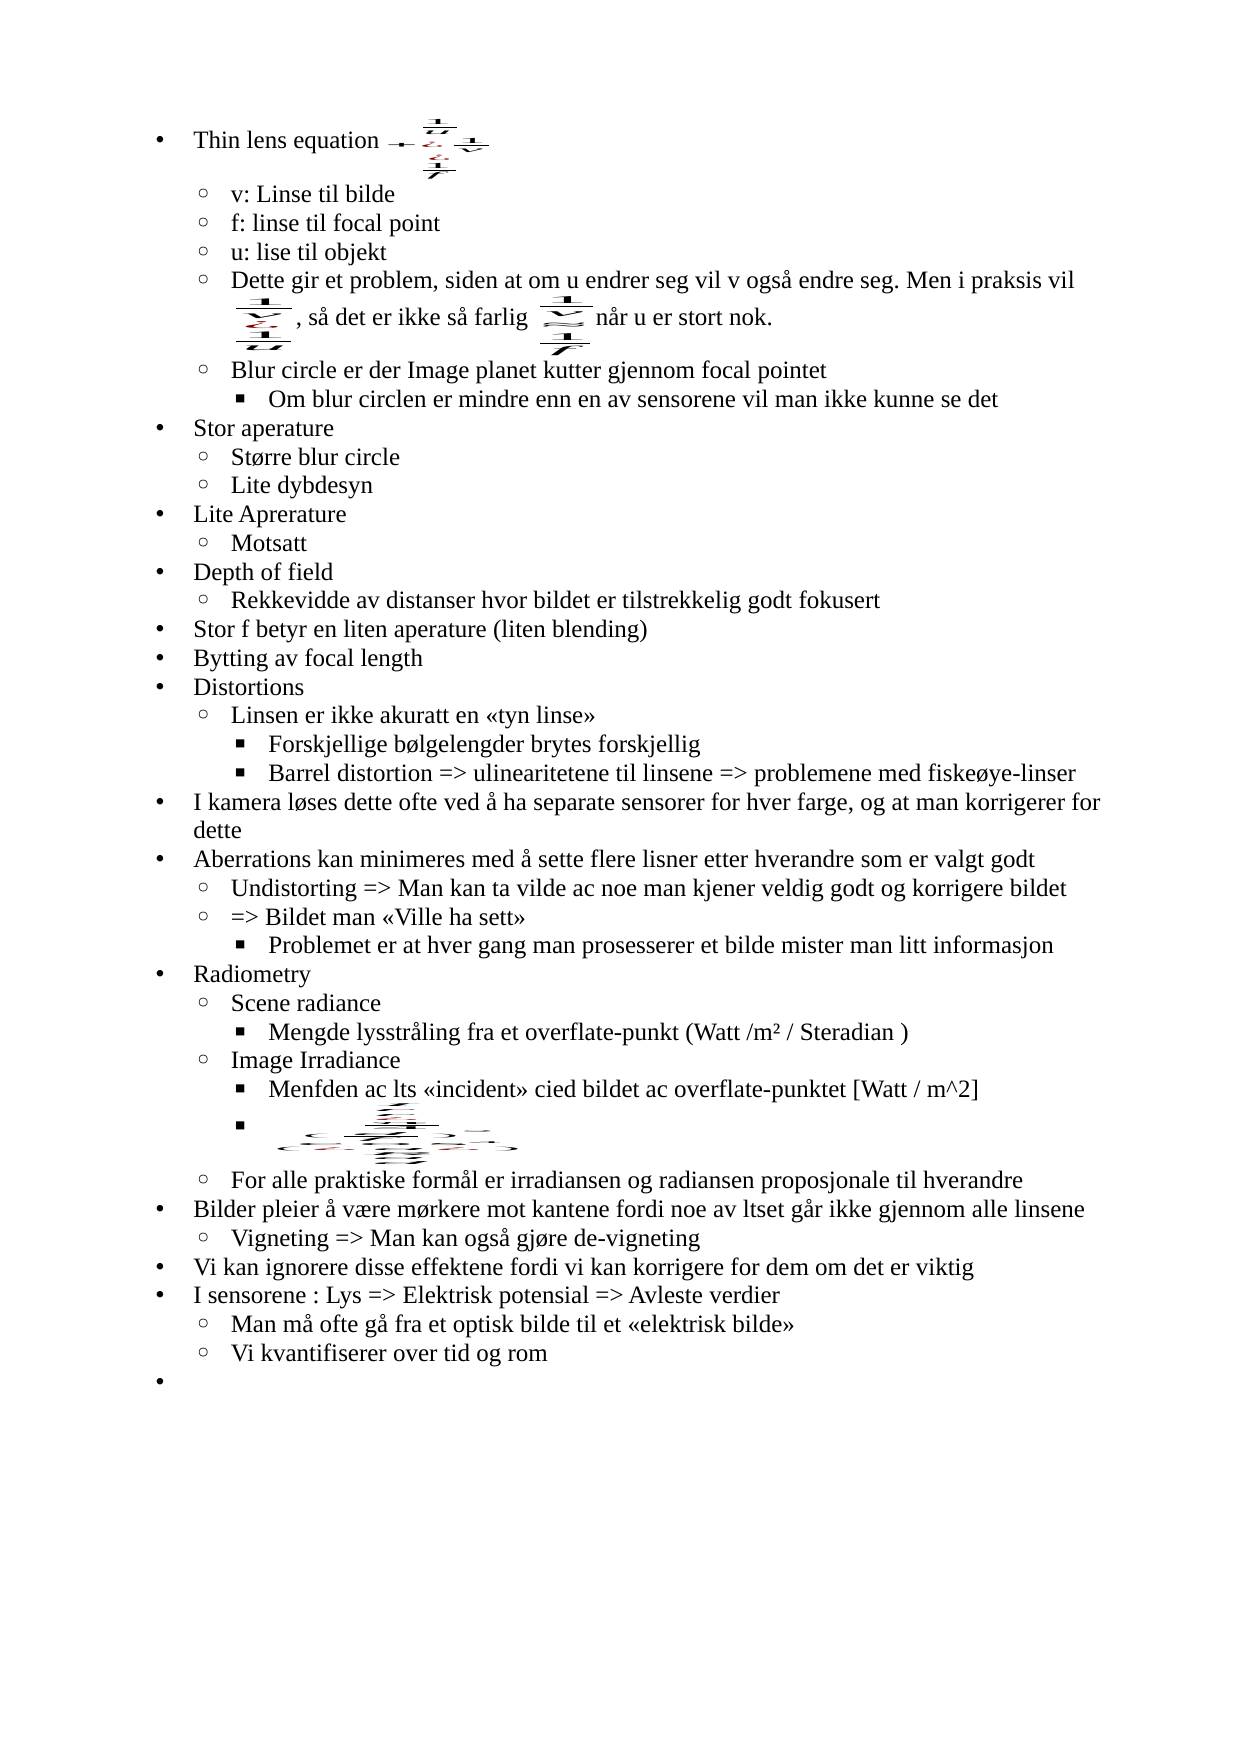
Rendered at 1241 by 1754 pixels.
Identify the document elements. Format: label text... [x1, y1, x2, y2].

list Større blur circle [193, 442, 1122, 471]
list Vi kvantifiserer over tid og rom [193, 1338, 1122, 1367]
list I kamera løses dette ofte ved å ha separate sensorer for hver farge, og at man korrigerer for dette [156, 787, 1122, 844]
list Motsatt [193, 528, 1122, 557]
list v: Linse til bilde [193, 179, 1122, 208]
list Blur circle er der Image planet kutter gjennom focal pointet [193, 356, 1122, 384]
list Thin lens equation [156, 118, 1122, 179]
list Scene radiance [193, 988, 1122, 1017]
list Lite dybdesyn [193, 471, 1122, 499]
list => Bildet man «Ville ha sett» [193, 902, 1122, 931]
list Distortions [156, 672, 1122, 701]
list Forskjellige bølgelengder brytes forskjellig [231, 729, 1122, 758]
list Bytting av focal length [156, 643, 1122, 672]
list Mengde lysstråling fra et overflate-punkt (Watt /m² / Steradian ) [231, 1017, 1122, 1046]
list Vi kan ignorere disse effektene fordi vi kan korrigere for dem om det er viktig [156, 1252, 1122, 1281]
list Barrel distortion => ulinearitetene til linsene => problemene med fiskeøye-linser [231, 758, 1122, 787]
list Radiometry [156, 959, 1122, 988]
list Dette gir et problem, siden at om u endrer seg vil v også endre seg. Men i praksis vil , så det er ikke så farlig når u er stort nok. [193, 266, 1122, 356]
list Rekkevidde av distanser hvor bildet er tilstrekkelig godt fokusert [193, 586, 1122, 614]
list Problemet er at hver gang man prosesserer et bilde mister man litt informasjon [231, 931, 1122, 959]
list Stor f betyr en liten aperature (liten blending) [156, 614, 1122, 643]
list Bilder pleier å være mørkere mot kantene fordi noe av ltset går ikke gjennom alle linsene [156, 1194, 1122, 1223]
list I sensorene : Lys => Elektrisk potensial => Avleste verdier [156, 1281, 1122, 1309]
list Image Irradiance [193, 1046, 1122, 1074]
list Aberrations kan minimeres med å sette flere lisner etter hverandre som er valgt godt [156, 844, 1122, 873]
list Linsen er ikke akuratt en «tyn linse» [193, 701, 1122, 729]
list Menfden ac lts «incident» cied bildet ac overflate-punktet [Watt / m^2] [231, 1074, 1122, 1103]
list Undistorting => Man kan ta vilde ac noe man kjener veldig godt og korrigere bildet [193, 873, 1122, 902]
list Man må ofte gå fra et optisk bilde til et «elektrisk bilde» [193, 1309, 1122, 1338]
list For alle praktiske formål er irradiansen og radiansen proposjonale til hverandre [193, 1166, 1122, 1194]
list Lite Aprerature [156, 499, 1122, 528]
list u: lise til objekt [193, 237, 1122, 266]
list Stor aperature [156, 413, 1122, 442]
list f: linse til focal point [193, 208, 1122, 237]
list Depth of field [156, 557, 1122, 586]
list Om blur circlen er mindre enn en av sensorene vil man ikke kunne se det [231, 384, 1122, 413]
list Vigneting => Man kan også gjøre de-vigneting [193, 1223, 1122, 1252]
